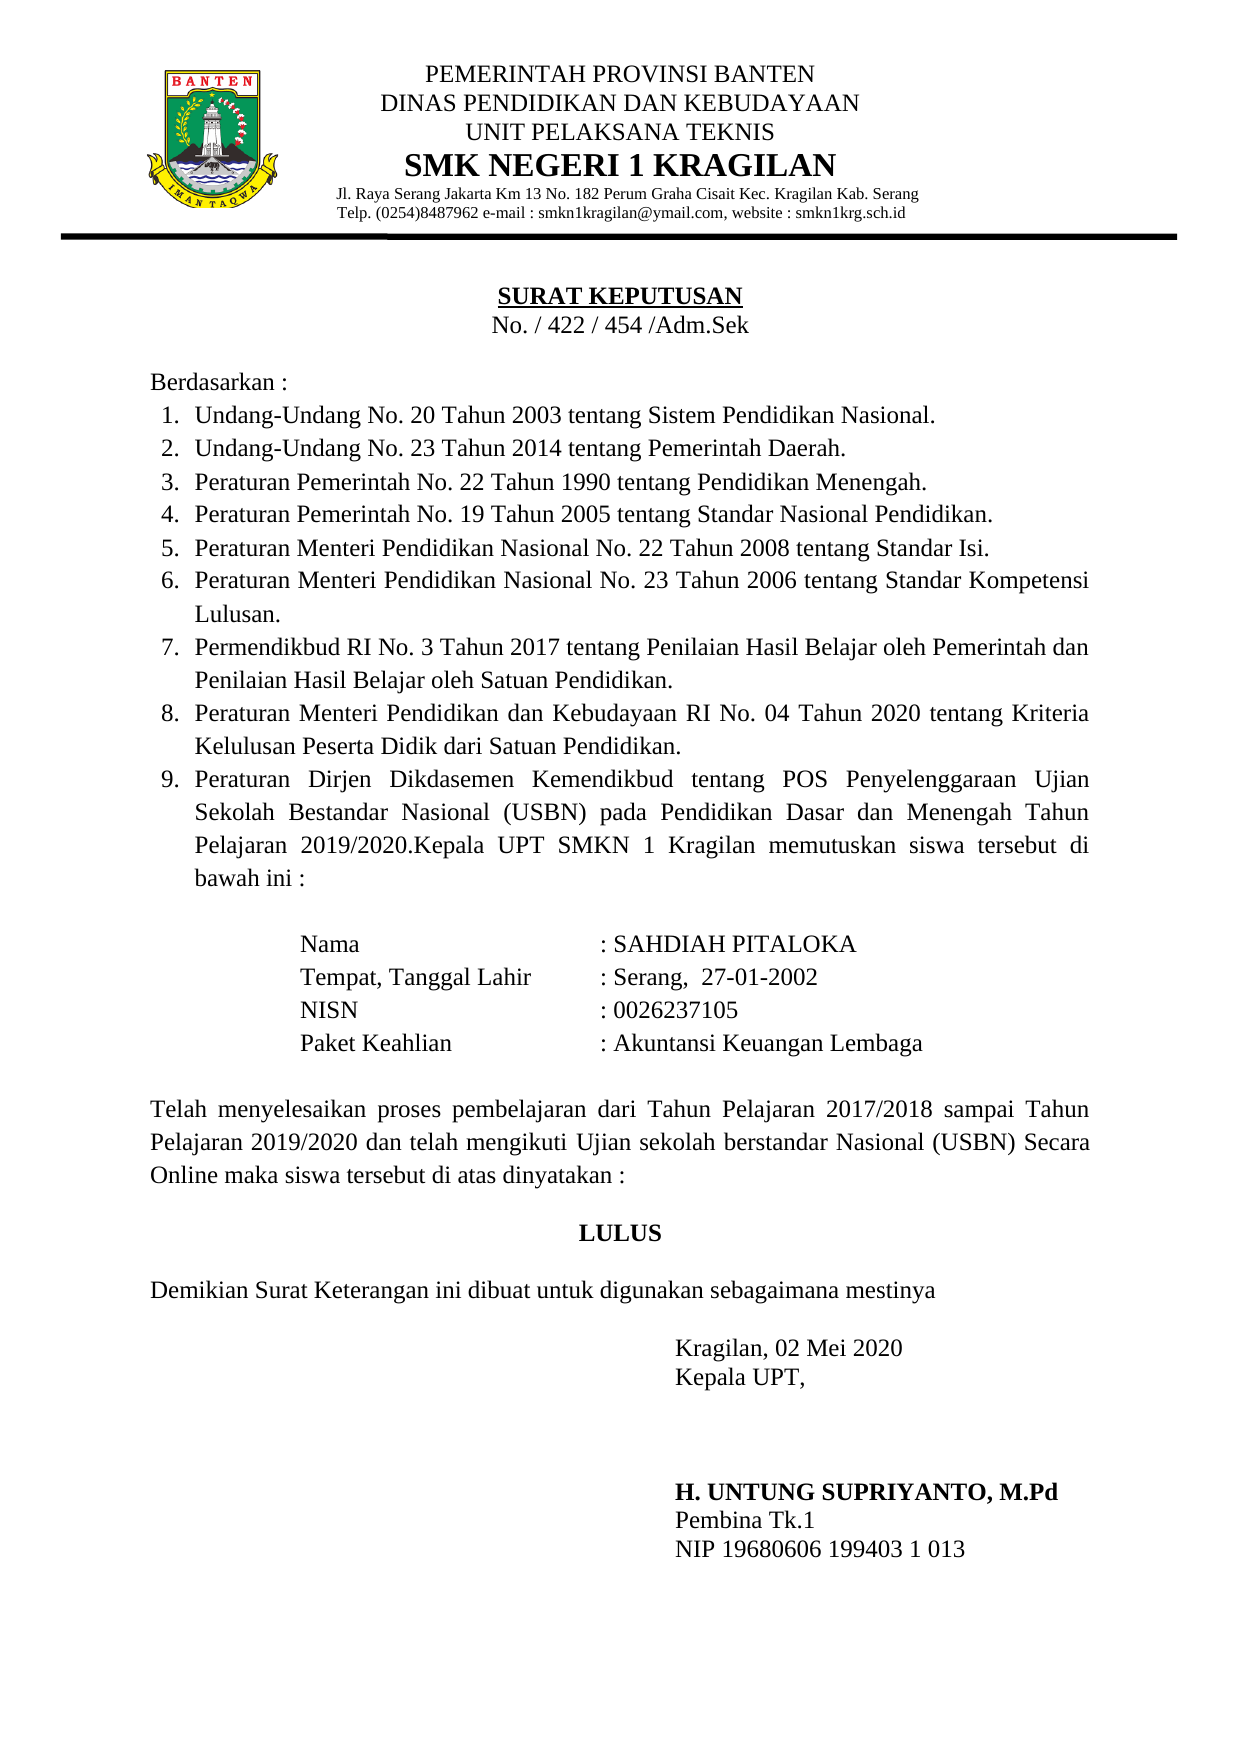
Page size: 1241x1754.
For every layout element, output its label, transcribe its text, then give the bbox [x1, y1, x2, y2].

list Permendikbud RI No. 3 Tahun 2017 tentang Penilaian Hasil Belajar oleh Pemerintah dan Penilaian Hasil Belajar oleh Satuan Pendidikan. [179, 632, 1090, 693]
text Nama : SAHDIAH PITALOKA [150, 929, 1090, 958]
text SURAT KEPUTUSAN [150, 281, 1090, 310]
text NIP 19680606 199403 1 013 [150, 1534, 1090, 1563]
list Peraturan Pemerintah No. 19 Tahun 2005 tentang Standar Nasional Pendidikan. [179, 499, 1090, 528]
text Paket Keahlian : Akuntansi Keuangan Lembaga [150, 1028, 1090, 1057]
list Peraturan Dirjen Dikdasemen Kemendikbud tentang POS Penyelenggaraan Ujian Sekolah Bestandar Nasional (USBN) pada Pendidikan Dasar dan Menengah Tahun Pelajaran 2019/2020.Kepala UPT SMKN 1 Kragilan memutuskan siswa tersebut di bawah ini : [179, 764, 1090, 892]
text Kragilan, 02 Mei 2020 [150, 1333, 1090, 1362]
text Telah menyelesaikan proses pembelajaran dari Tahun Pelajaran 2017/2018 sampai Tahun Pelajaran 2019/2020 dan telah mengikuti Ujian sekolah berstandar Nasional (USBN) Secara Online maka siswa tersebut di atas dinyatakan : [150, 1094, 1090, 1189]
list Peraturan Menteri Pendidikan Nasional No. 23 Tahun 2006 tentang Standar Kompetensi Lulusan. [179, 566, 1090, 627]
list Peraturan Menteri Pendidikan dan Kebudayaan RI No. 04 Tahun 2020 tentang Kriteria Kelulusan Peserta Didik dari Satuan Pendidikan. [179, 698, 1090, 759]
text H. UNTUNG SUPRIYANTO, M.Pd [150, 1477, 1090, 1506]
text LULUS [150, 1218, 1090, 1247]
picture [146, 70, 279, 208]
text Kepala UPT, [150, 1362, 1090, 1391]
text No. / 422 / 454 /Adm.Sek [150, 310, 1090, 339]
text Demikian Surat Keterangan ini dibuat untuk digunakan sebagaimana mestinya [150, 1276, 1090, 1304]
list Undang-Undang No. 23 Tahun 2014 tentang Pemerintah Daerah. [179, 433, 1090, 462]
list Peraturan Menteri Pendidikan Nasional No. 22 Tahun 2008 tentang Standar Isi. [179, 533, 1090, 561]
list Undang-Undang No. 20 Tahun 2003 tentang Sistem Pendidikan Nasional. [179, 401, 1090, 429]
list Peraturan Pemerintah No. 22 Tahun 1990 tentang Pendidikan Menengah. [179, 467, 1090, 495]
text Pembina Tk.1 [150, 1506, 1090, 1534]
text Berdasarkan : [150, 367, 1090, 396]
text Tempat, Tanggal Lahir : Serang, 27-01-2002 [150, 962, 1090, 991]
text NISN : 0026237105 [150, 995, 1090, 1024]
